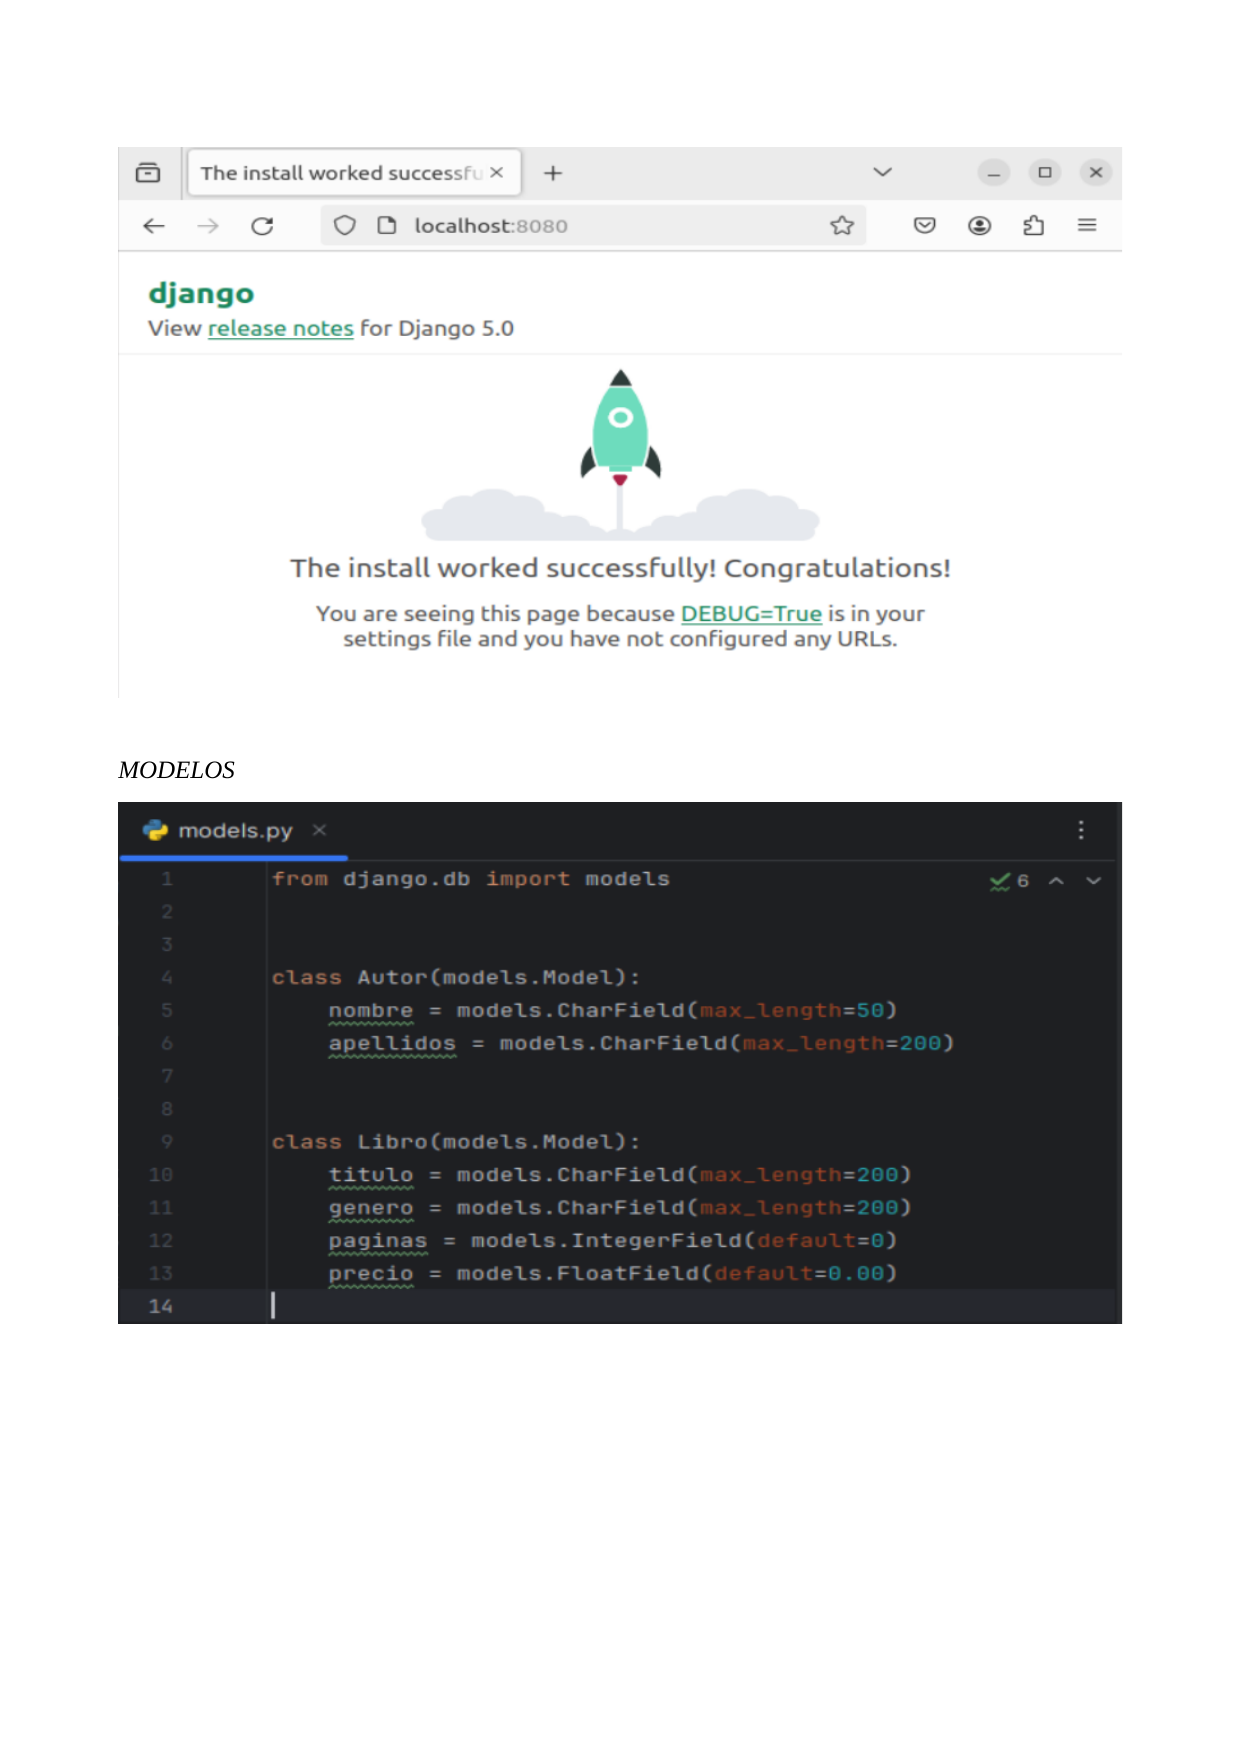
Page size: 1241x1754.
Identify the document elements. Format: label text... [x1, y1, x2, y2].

picture [118, 147, 1123, 698]
picture [118, 802, 1123, 1324]
text MODELOS [118, 755, 1122, 784]
